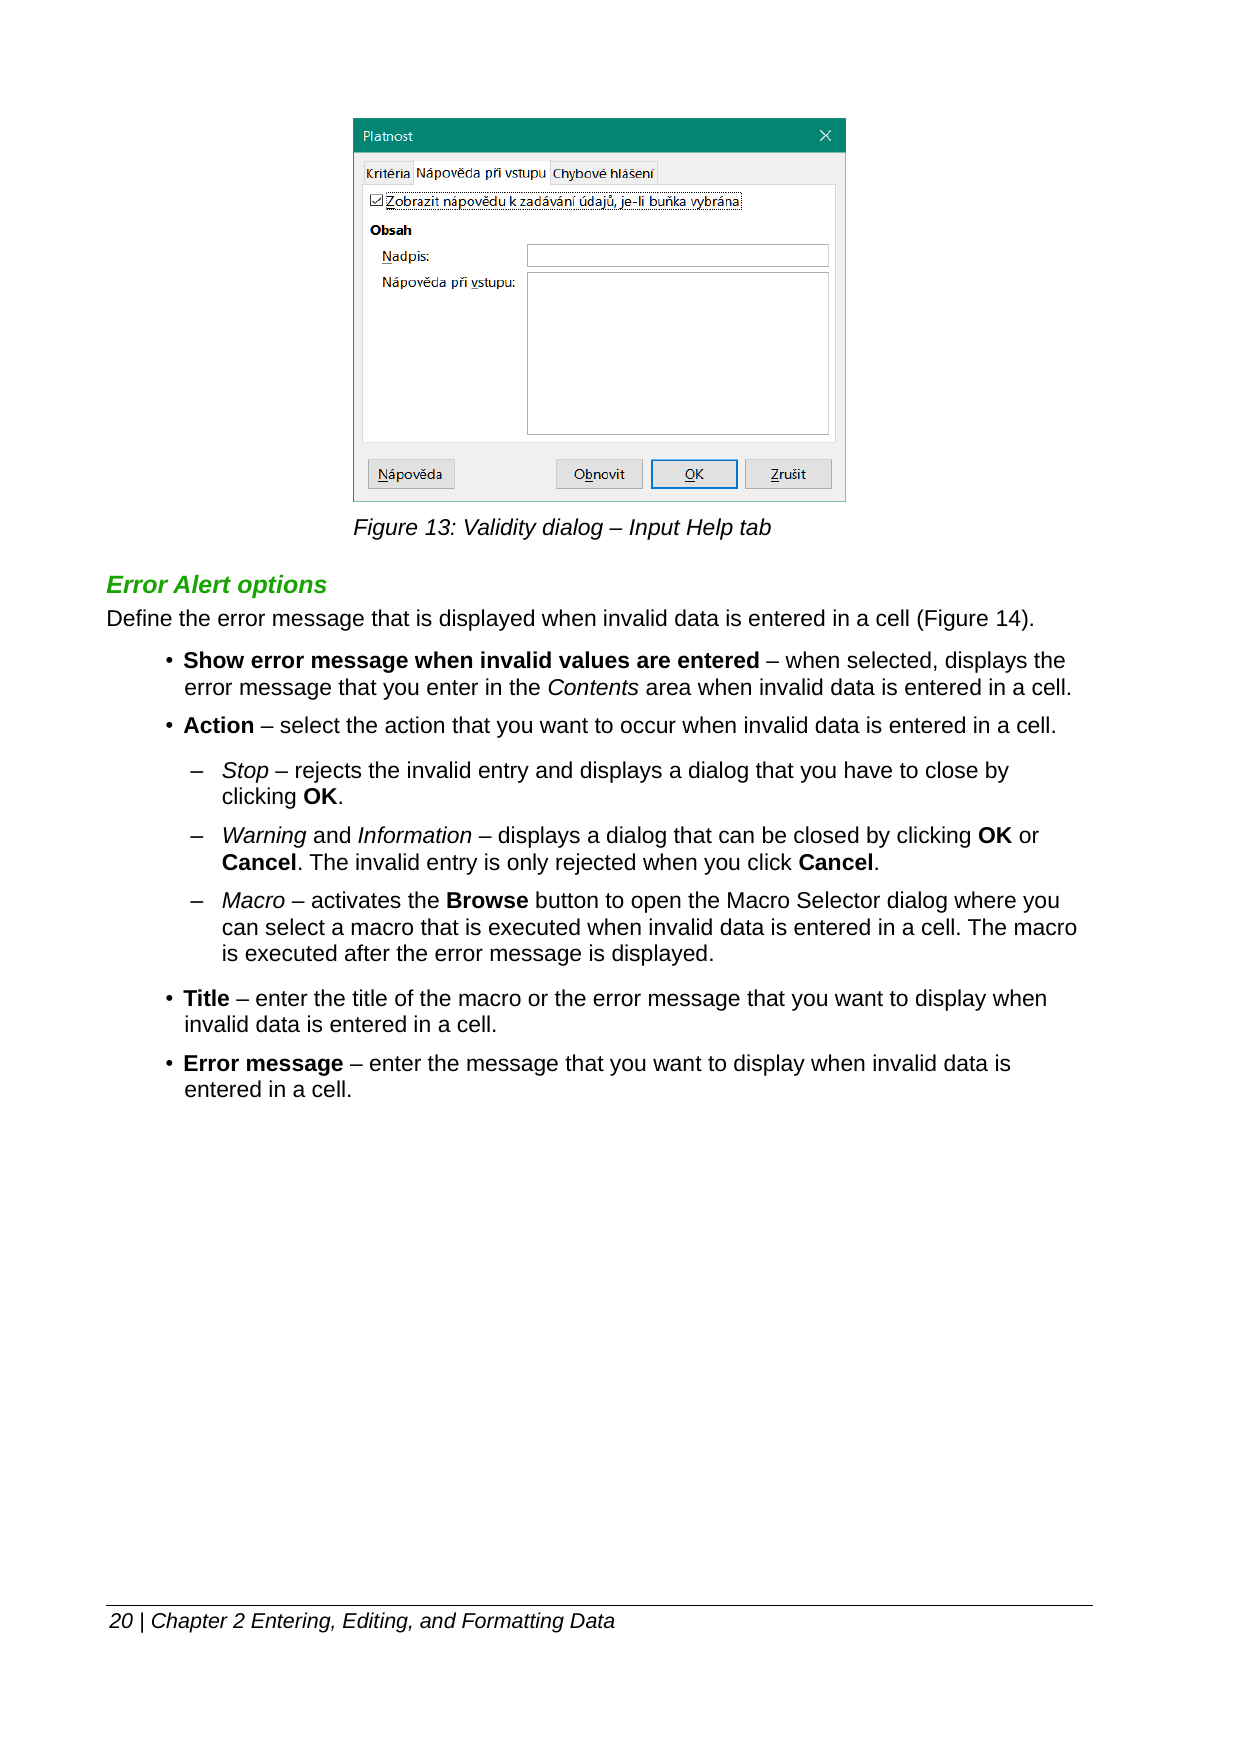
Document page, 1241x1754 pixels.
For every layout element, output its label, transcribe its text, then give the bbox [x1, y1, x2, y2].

picture [353, 118, 846, 502]
list Stop – rejects the invalid entry and displays a dialog that you have to close by clicking OK. [187, 754, 1093, 810]
list Warning and Information – displays a dialog that can be closed by clicking OK or Cancel. The invalid entry is only rejected when you click Cancel. [187, 819, 1093, 875]
text Figure 13: Validity dialog – Input Help tab [353, 514, 846, 541]
list Error message – enter the message that you want to display when invalid data is entered in a cell. [162, 1047, 1093, 1106]
text Define the error message that is displayed when invalid data is entered in a cell (Figure 14). [106, 605, 1093, 632]
list Show error message when invalid values are entered – when selected, displays the error message that you enter in the Contents area when invalid data is entered in a cell. [162, 644, 1093, 700]
list Title – enter the title of the macro or the error message that you want to display when invalid data is entered in a cell. [162, 982, 1093, 1037]
list Action – select the action that you want to occur when invalid data is entered in a cell. [162, 709, 1093, 742]
list Macro – activates the Browse button to open the Macro Selector dialog where you can select a macro that is executed when invalid data is entered in a cell. The macro is executed after the error message is displayed. [187, 884, 1093, 969]
subtitle Error Alert options [106, 570, 1093, 599]
